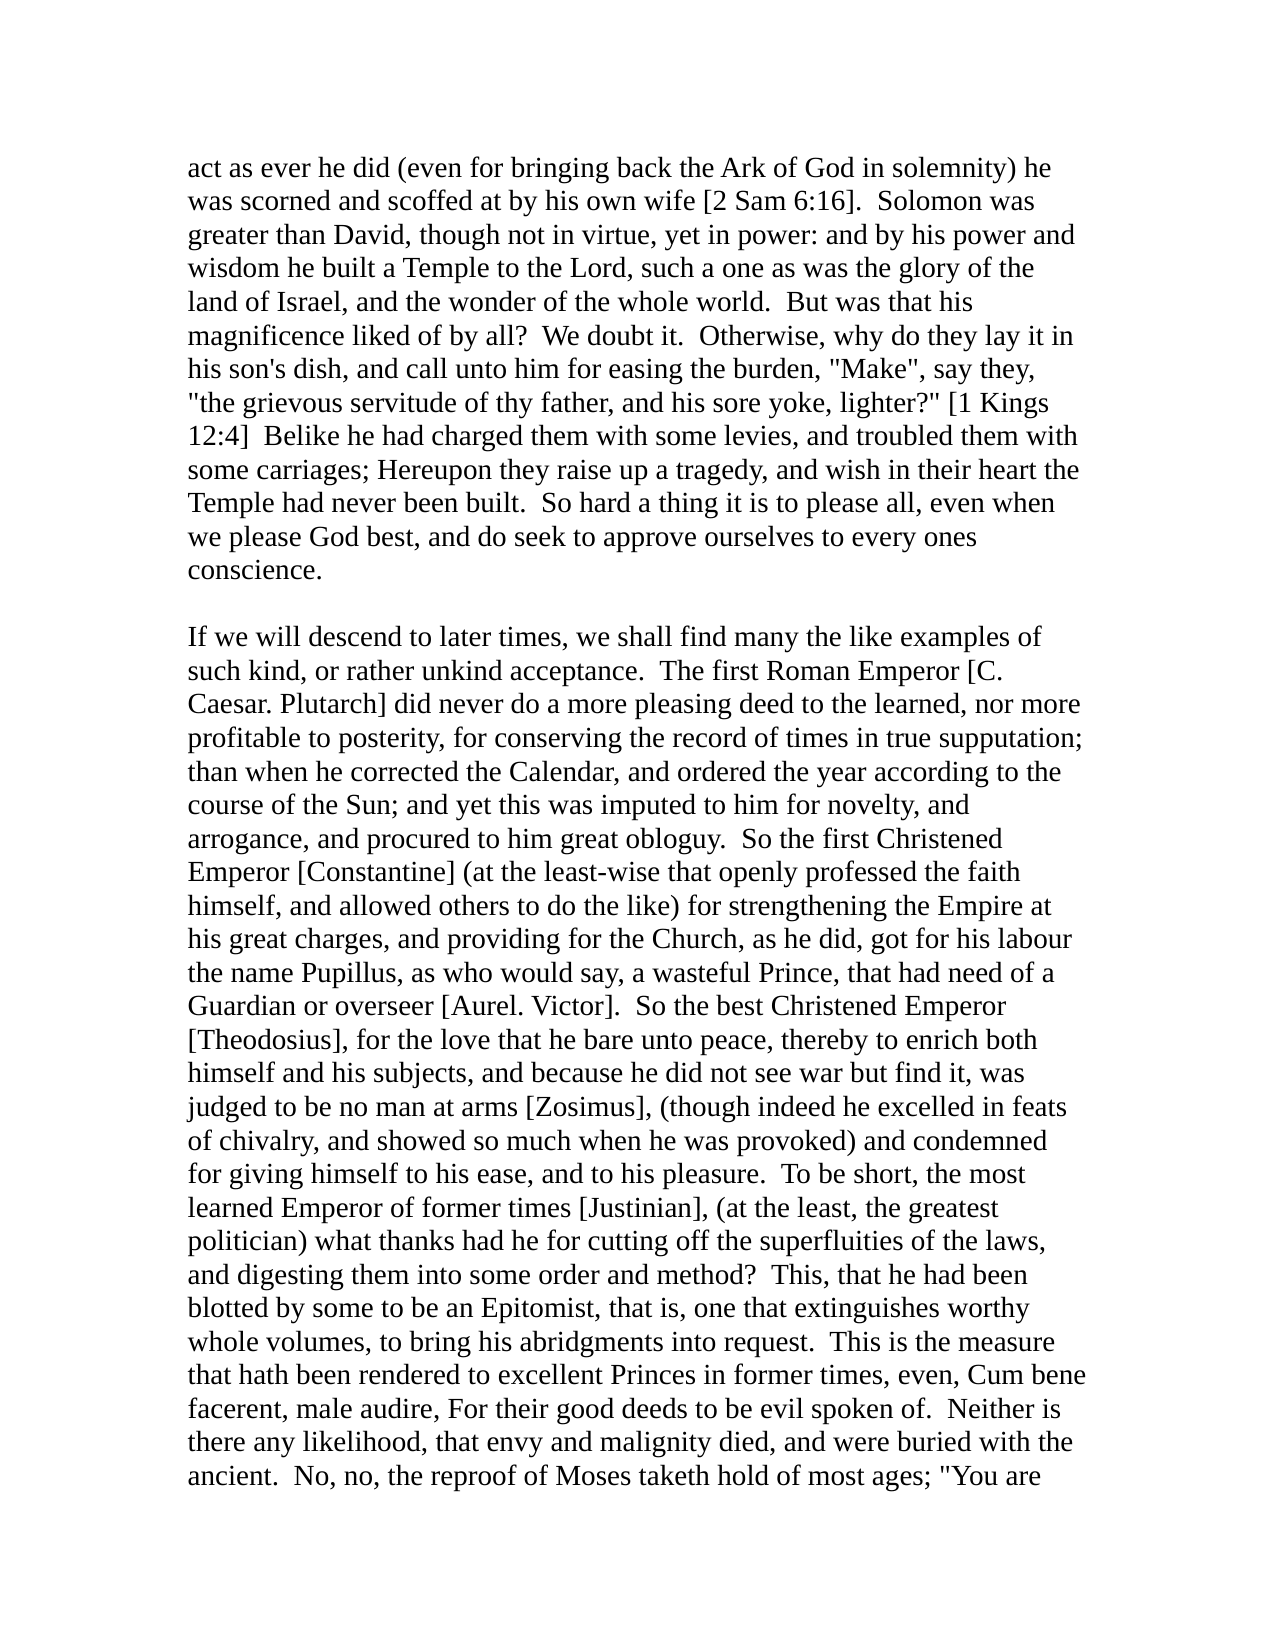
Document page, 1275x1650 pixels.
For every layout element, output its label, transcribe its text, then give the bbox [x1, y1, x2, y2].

text act as ever he did (even for bringing back the Ark of God in solemnity) he was scorned and scoffed at by his own wife [2 Sam 6:16]. Solomon was greater than David, though not in virtue, yet in power: and by his power and wisdom he built a Temple to the Lord, such a one as was the glory of the land of Israel, and the wonder of the whole world. But was that his magnificence liked of by all? We doubt it. Otherwise, why do they lay it in his son's dish, and call unto him for easing the burden, "Make", say they, "the grievous servitude of thy father, and his sore yoke, lighter?" [1 Kings 12:4] Belike he had charged them with some levies, and troubled them with some carriages; Hereupon they raise up a tragedy, and wish in their heart the Temple had never been built. So hard a thing it is to please all, even when we please God best, and do seek to approve ourselves to every ones conscience. [187, 150, 1087, 586]
text If we will descend to later times, we shall find many the like examples of such kind, or rather unkind acceptance. The first Roman Emperor [C. Caesar. Plutarch] did never do a more pleasing deed to the learned, nor more profitable to posterity, for conserving the record of times in true supputation; than when he corrected the Calendar, and ordered the year according to the course of the Sun; and yet this was imputed to him for novelty, and arrogance, and procured to him great obloguy. So the first Christened Emperor [Constantine] (at the least-wise that openly professed the faith himself, and allowed others to do the like) for strengthening the Empire at his great charges, and providing for the Church, as he did, got for his labour the name Pupillus, as who would say, a wasteful Prince, that had need of a Guardian or overseer [Aurel. Victor]. So the best Christened Emperor [Theodosius], for the love that he bare unto peace, thereby to enrich both himself and his subjects, and because he did not see war but find it, was judged to be no man at arms [Zosimus], (though indeed he excelled in feats of chivalry, and showed so much when he was provoked) and condemned for giving himself to his ease, and to his pleasure. To be short, the most learned Emperor of former times [Justinian], (at the least, the greatest politician) what thanks had he for cutting off the superfluities of the laws, and digesting them into some order and method? This, that he had been blotted by some to be an Epitomist, that is, one that extinguishes worthy whole volumes, to bring his abridgments into request. This is the measure that hath been rendered to excellent Princes in former times, even, Cum bene facerent, male audire, For their good deeds to be evil spoken of. Neither is there any likelihood, that envy and malignity died, and were buried with the ancient. No, no, the reproof of Moses taketh hold of most ages; "You are [187, 619, 1087, 1492]
